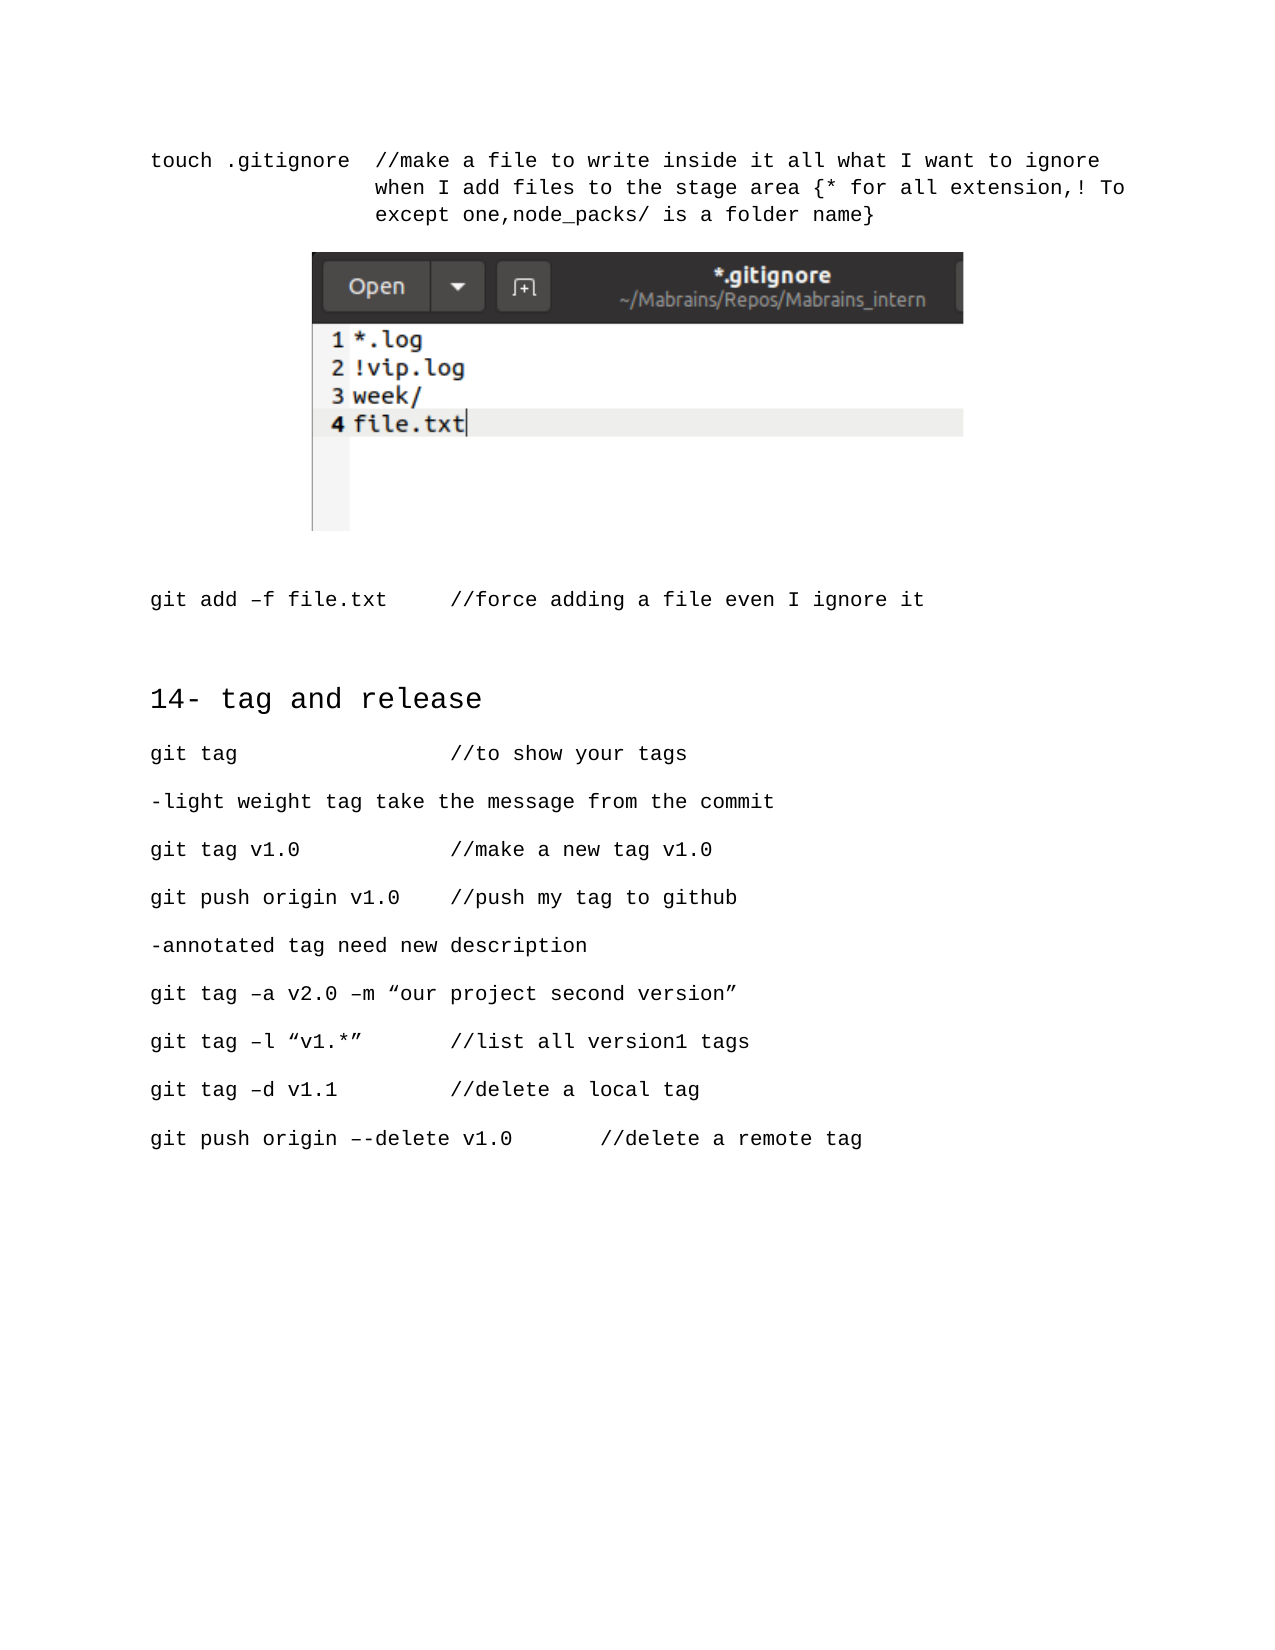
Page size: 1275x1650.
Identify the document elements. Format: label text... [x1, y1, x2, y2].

text git tag v1.0 //make a new tag v1.0 [150, 839, 1125, 863]
text git push origin v1.0 //push my tag to github [150, 887, 1125, 911]
text git tag –d v1.1 //delete a local tag [150, 1079, 1125, 1103]
text git tag –l “v1.*” //list all version1 tags [150, 1031, 1125, 1055]
text -light weight tag take the message from the commit [150, 791, 1125, 815]
text -annotated tag need new description [150, 935, 1125, 959]
text git push origin –-delete v1.0 //delete a remote tag [150, 1127, 1125, 1151]
picture [311, 252, 964, 531]
text git add –f file.txt //force adding a file even I ignore it [150, 588, 1125, 612]
text 14- tag and release [150, 684, 1125, 718]
text git tag //to show your tags [150, 743, 1125, 767]
text git tag –a v2.0 –m “our project second version” [150, 983, 1125, 1007]
text touch .gitignore //make a file to write inside it all what I want to ignore when I add files to the stage area {* for all extension,! To except one,node_packs/ is a folder name} [150, 150, 1125, 228]
